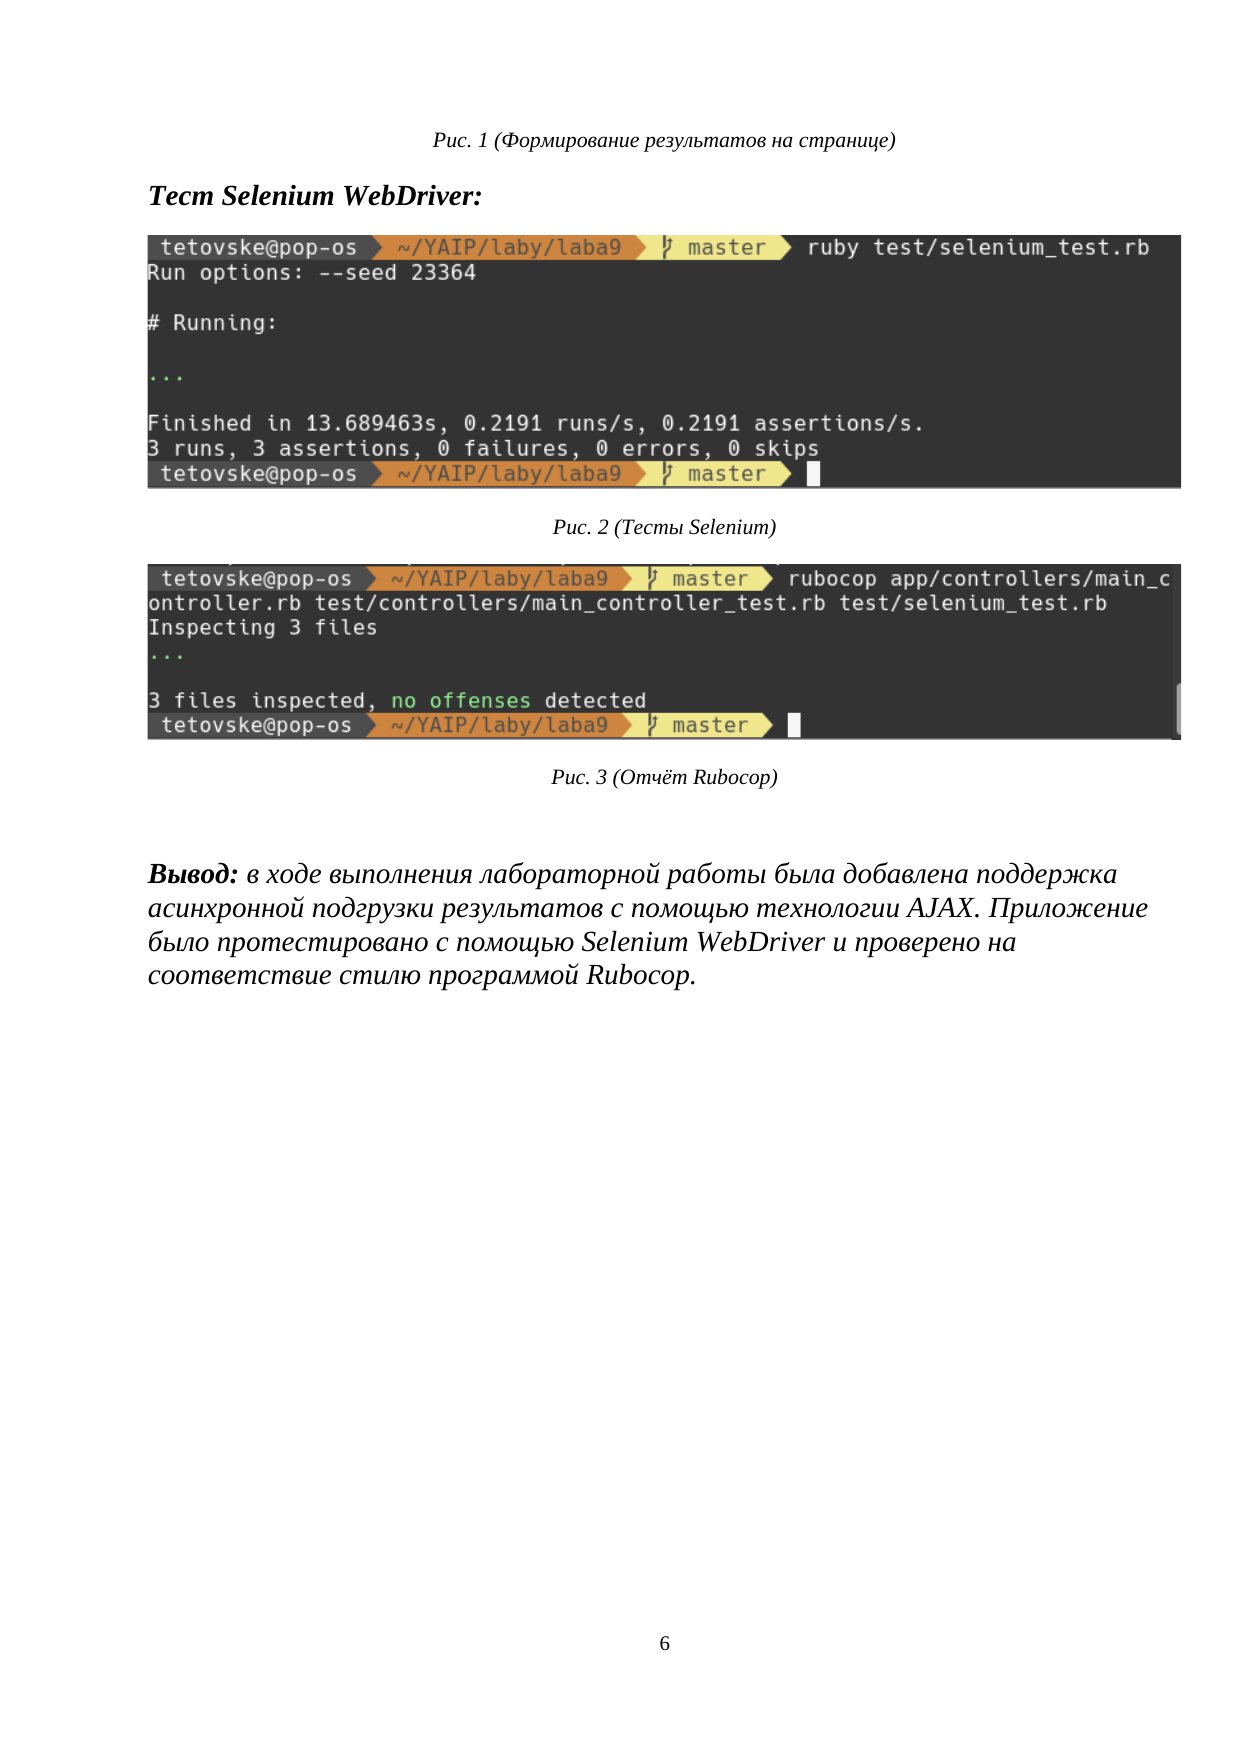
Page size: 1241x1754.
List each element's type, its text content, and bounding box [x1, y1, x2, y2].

text Рис. 3 (Отчёт Rubocop) [148, 764, 1181, 789]
text Рис. 2 (Тесты Selenium) [148, 514, 1181, 539]
picture [147, 564, 1182, 740]
picture [147, 235, 1182, 489]
text Тест Selenium WebDriver: [148, 178, 1181, 211]
text Рис. 1 (Формирование результатов на странице) [148, 127, 1181, 153]
text Вывод: в ходе выполнения лабораторной работы была добавлена поддержка асинхронной подгрузки результатов с помощью технологии AJAX. Приложение было протестировано с помощью Selenium WebDriver и проверено на соответствие стилю программой Rubocop. [148, 857, 1181, 991]
